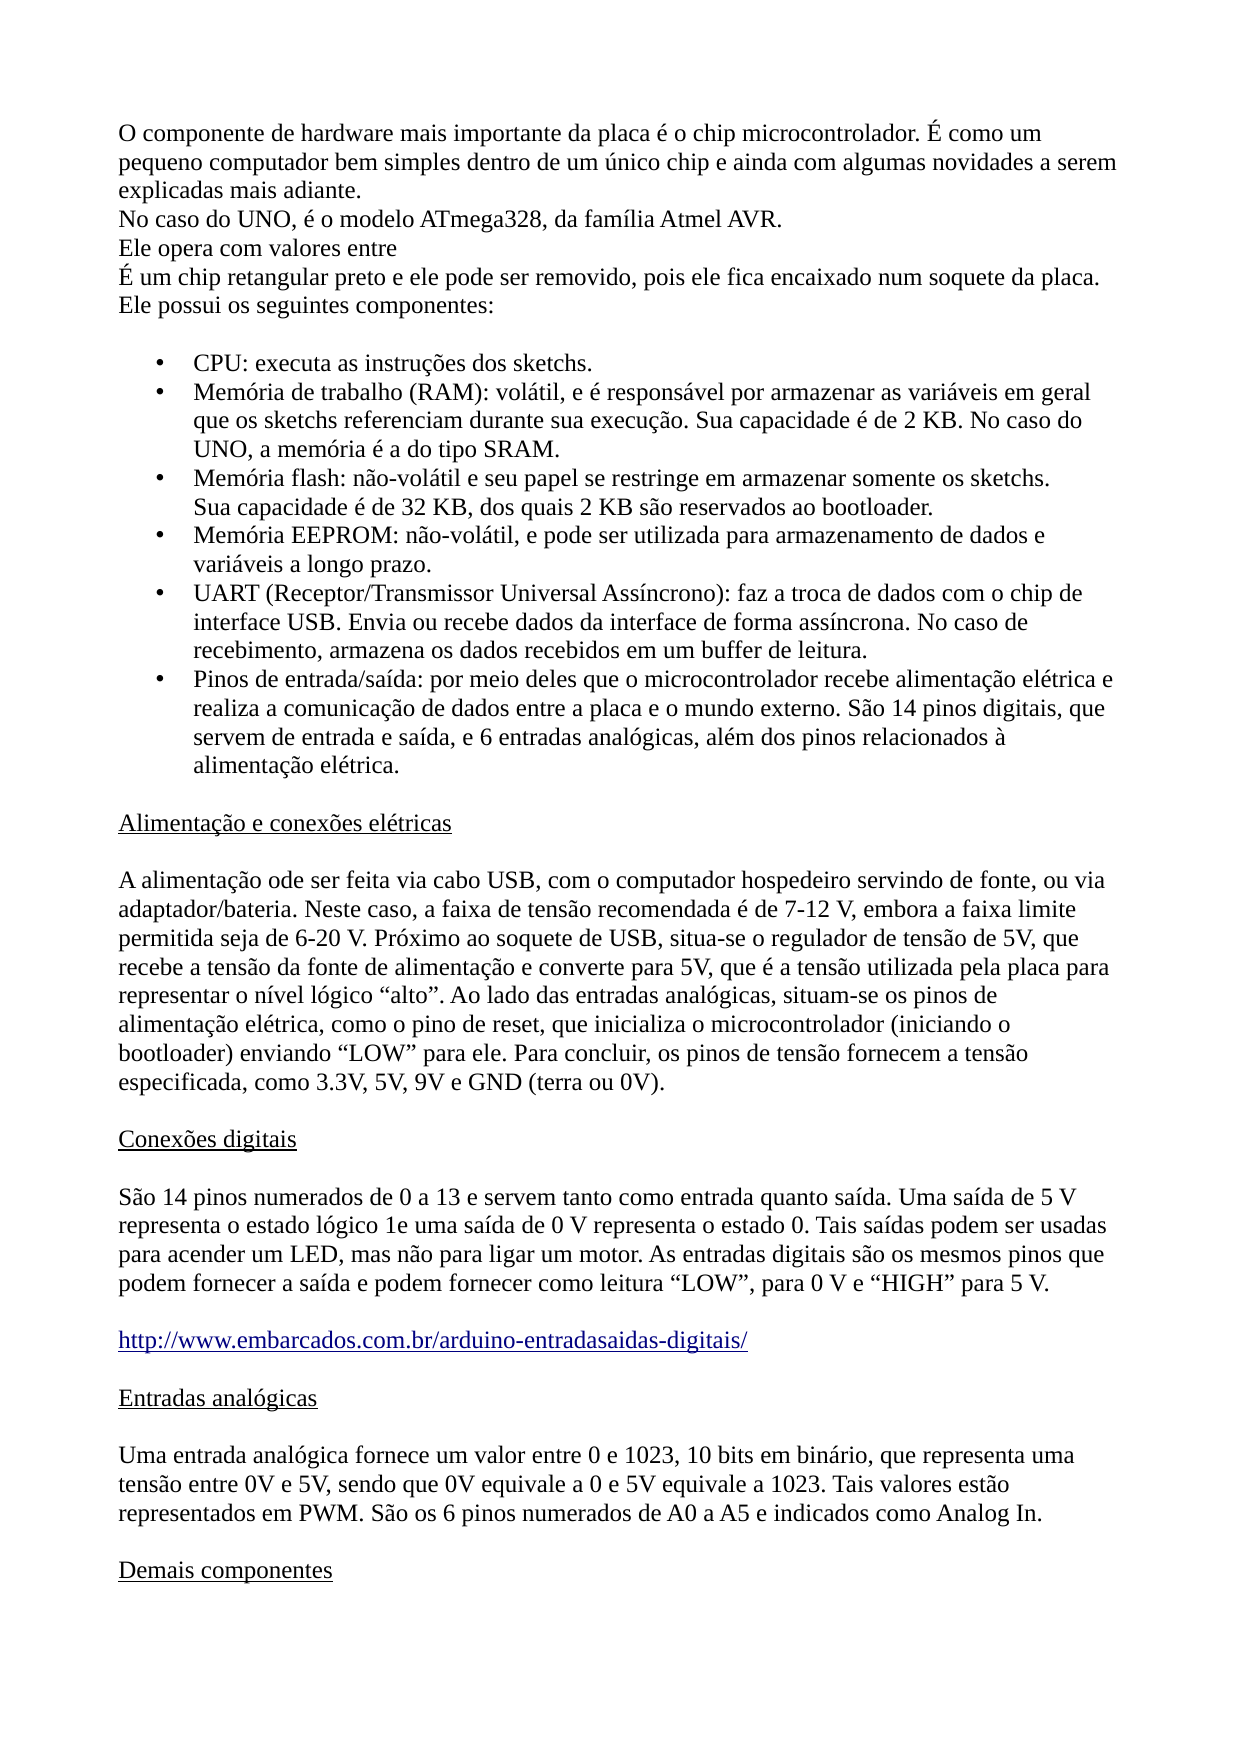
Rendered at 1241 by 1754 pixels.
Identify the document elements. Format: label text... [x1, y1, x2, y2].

text São 14 pinos numerados de 0 a 13 e servem tanto como entrada quanto saída. Uma saída de 5 V representa o estado lógico 1e uma saída de 0 V representa o estado 0. Tais saídas podem ser usadas para acender um LED, mas não para ligar um motor. As entradas digitais são os mesmos pinos que podem fornecer a saída e podem fornecer como leitura “LOW”, para 0 V e “HIGH” para 5 V. [118, 1182, 1122, 1297]
text http://www.embarcados.com.br/arduino-entradasaidas-digitais/ [118, 1326, 1122, 1354]
text Entradas analógicas [118, 1383, 1122, 1412]
list Memória de trabalho (RAM): volátil, e é responsável por armazenar as variáveis em geral que os sketchs referenciam durante sua execução. Sua capacidade é de 2 KB. No caso do UNO, a memória é a do tipo SRAM. [156, 377, 1122, 463]
text Uma entrada analógica fornece um valor entre 0 e 1023, 10 bits em binário, que representa uma tensão entre 0V e 5V, sendo que 0V equivale a 0 e 5V equivale a 1023. Tais valores estão representados em PWM. São os 6 pinos numerados de A0 a A5 e indicados como Analog In. [118, 1441, 1122, 1527]
text No caso do UNO, é o modelo ATmega328, da família Atmel AVR. [118, 204, 1122, 233]
text A alimentação ode ser feita via cabo USB, com o computador hospedeiro servindo de fonte, ou via adaptador/bateria. Neste caso, a faixa de tensão recomendada é de 7-12 V, embora a faixa limite permitida seja de 6-20 V. Próximo ao soquete de USB, situa-se o regulador de tensão de 5V, que recebe a tensão da fonte de alimentação e converte para 5V, que é a tensão utilizada pela placa para representar o nível lógico “alto”. Ao lado das entradas analógicas, situam-se os pinos de alimentação elétrica, como o pino de reset, que inicializa o microcontrolador (iniciando o bootloader) enviando “LOW” para ele. Para concluir, os pinos de tensão fornecem a tensão especificada, como 3.3V, 5V, 9V e GND (terra ou 0V). [118, 866, 1122, 1096]
list Memória EEPROM: não-volátil, e pode ser utilizada para armazenamento de dados e variáveis a longo prazo. [156, 521, 1122, 578]
list Memória flash: não-volátil e seu papel se restringe em armazenar somente os sketchs. [156, 463, 1122, 492]
text Ele opera com valores entre [118, 233, 1122, 262]
text Ele possui os seguintes componentes: [118, 291, 1122, 319]
text Conexões digitais [118, 1124, 1122, 1153]
text Alimentação e conexões elétricas [118, 808, 1122, 837]
list UART (Receptor/Transmissor Universal Assíncrono): faz a troca de dados com o chip de interface USB. Envia ou recebe dados da interface de forma assíncrona. No caso de recebimento, armazena os dados recebidos em um buffer de leitura. [156, 578, 1122, 664]
text É um chip retangular preto e ele pode ser removido, pois ele fica encaixado num soquete da placa. [118, 262, 1122, 291]
text O componente de hardware mais importante da placa é o chip microcontrolador. É como um pequeno computador bem simples dentro de um único chip e ainda com algumas novidades a serem explicadas mais adiante. [118, 118, 1122, 204]
list Pinos de entrada/saída: por meio deles que o microcontrolador recebe alimentação elétrica e realiza a comunicação de dados entre a placa e o mundo externo. São 14 pinos digitais, que servem de entrada e saída, e 6 entradas analógicas, além dos pinos relacionados à alimentação elétrica. [156, 664, 1122, 779]
text Demais componentes [118, 1556, 1122, 1584]
list Sua capacidade é de 32 KB, dos quais 2 KB são reservados ao bootloader. [156, 492, 1122, 521]
list CPU: executa as instruções dos sketchs. [156, 348, 1122, 377]
